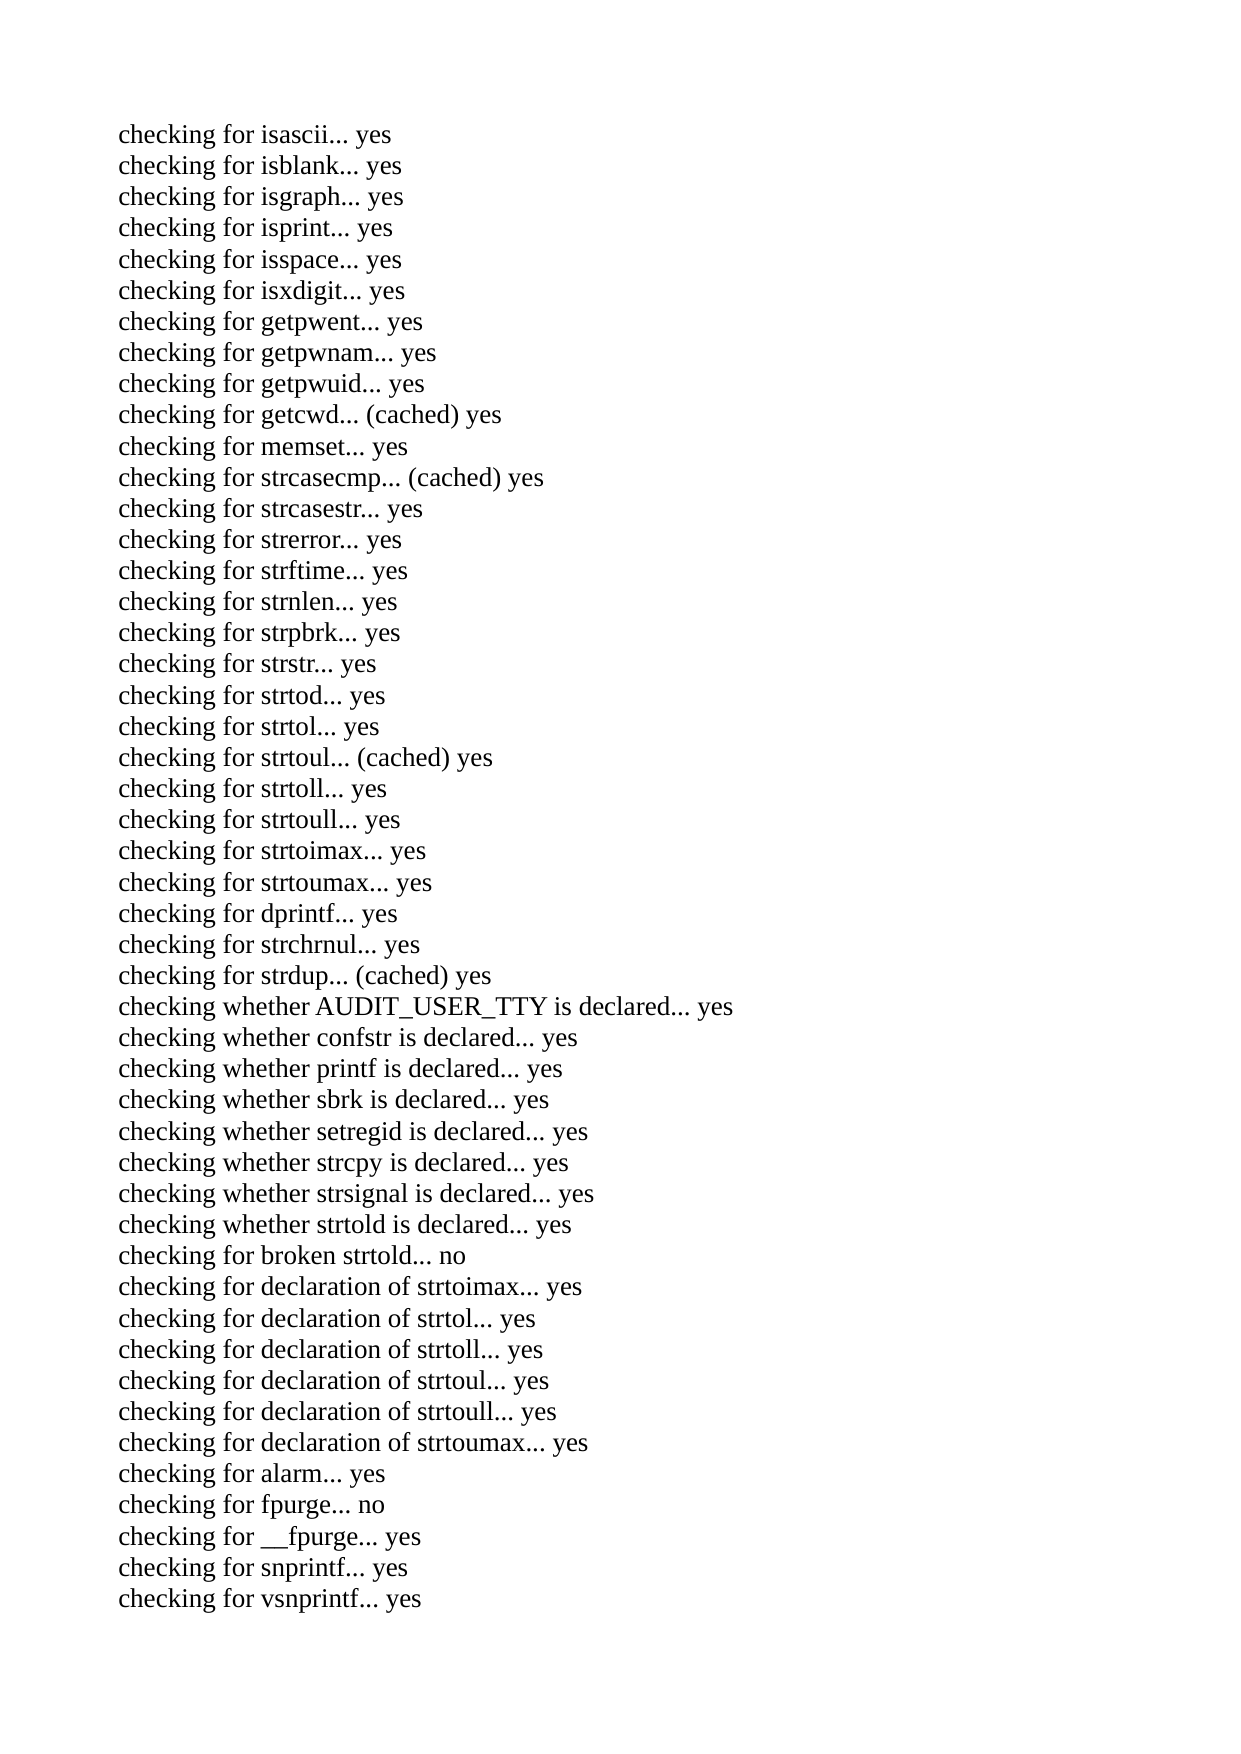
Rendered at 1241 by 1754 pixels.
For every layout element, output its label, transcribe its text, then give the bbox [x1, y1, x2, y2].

text checking for declaration of strtoul... yes [118, 1364, 1122, 1395]
text checking for strtoul... (cached) yes [118, 741, 1122, 772]
text checking for alarm... yes [118, 1457, 1122, 1488]
text checking for isprint... yes [118, 212, 1122, 243]
text checking for strcasestr... yes [118, 492, 1122, 523]
text checking for strtol... yes [118, 710, 1122, 741]
text checking for strpbrk... yes [118, 616, 1122, 648]
text checking for strtoll... yes [118, 772, 1122, 803]
text checking whether confstr is declared... yes [118, 1021, 1122, 1052]
text checking for declaration of strtoll... yes [118, 1333, 1122, 1364]
text checking whether printf is declared... yes [118, 1052, 1122, 1084]
text checking for strtoumax... yes [118, 866, 1122, 897]
text checking whether AUDIT_USER_TTY is declared... yes [118, 990, 1122, 1021]
text checking for strftime... yes [118, 554, 1122, 585]
text checking for isxdigit... yes [118, 274, 1122, 305]
text checking whether strsignal is declared... yes [118, 1177, 1122, 1208]
text checking for isspace... yes [118, 243, 1122, 274]
text checking whether setregid is declared... yes [118, 1115, 1122, 1146]
text checking for strtoimax... yes [118, 834, 1122, 866]
text checking for strtod... yes [118, 679, 1122, 710]
text checking for vsnprintf... yes [118, 1582, 1122, 1613]
text checking for isblank... yes [118, 149, 1122, 180]
text checking whether strcpy is declared... yes [118, 1146, 1122, 1177]
text checking for getpwnam... yes [118, 336, 1122, 367]
text checking for strcasecmp... (cached) yes [118, 461, 1122, 492]
text checking for __fpurge... yes [118, 1520, 1122, 1551]
text checking for memset... yes [118, 429, 1122, 461]
text checking for snprintf... yes [118, 1551, 1122, 1582]
text checking for strerror... yes [118, 523, 1122, 554]
text checking for strchrnul... yes [118, 928, 1122, 959]
text checking for declaration of strtoimax... yes [118, 1271, 1122, 1302]
text checking whether strtold is declared... yes [118, 1208, 1122, 1239]
text checking whether sbrk is declared... yes [118, 1084, 1122, 1115]
text checking for declaration of strtol... yes [118, 1302, 1122, 1333]
text checking for strstr... yes [118, 648, 1122, 679]
text checking for broken strtold... no [118, 1239, 1122, 1271]
text checking for strnlen... yes [118, 585, 1122, 616]
text checking for isgraph... yes [118, 180, 1122, 212]
text checking for strdup... (cached) yes [118, 959, 1122, 990]
text checking for declaration of strtoull... yes [118, 1395, 1122, 1426]
text checking for getpwent... yes [118, 305, 1122, 336]
text checking for isascii... yes [118, 118, 1122, 149]
text checking for strtoull... yes [118, 803, 1122, 834]
text checking for fpurge... no [118, 1488, 1122, 1520]
text checking for getpwuid... yes [118, 367, 1122, 398]
text checking for declaration of strtoumax... yes [118, 1426, 1122, 1457]
text checking for dprintf... yes [118, 897, 1122, 928]
text checking for getcwd... (cached) yes [118, 398, 1122, 429]
